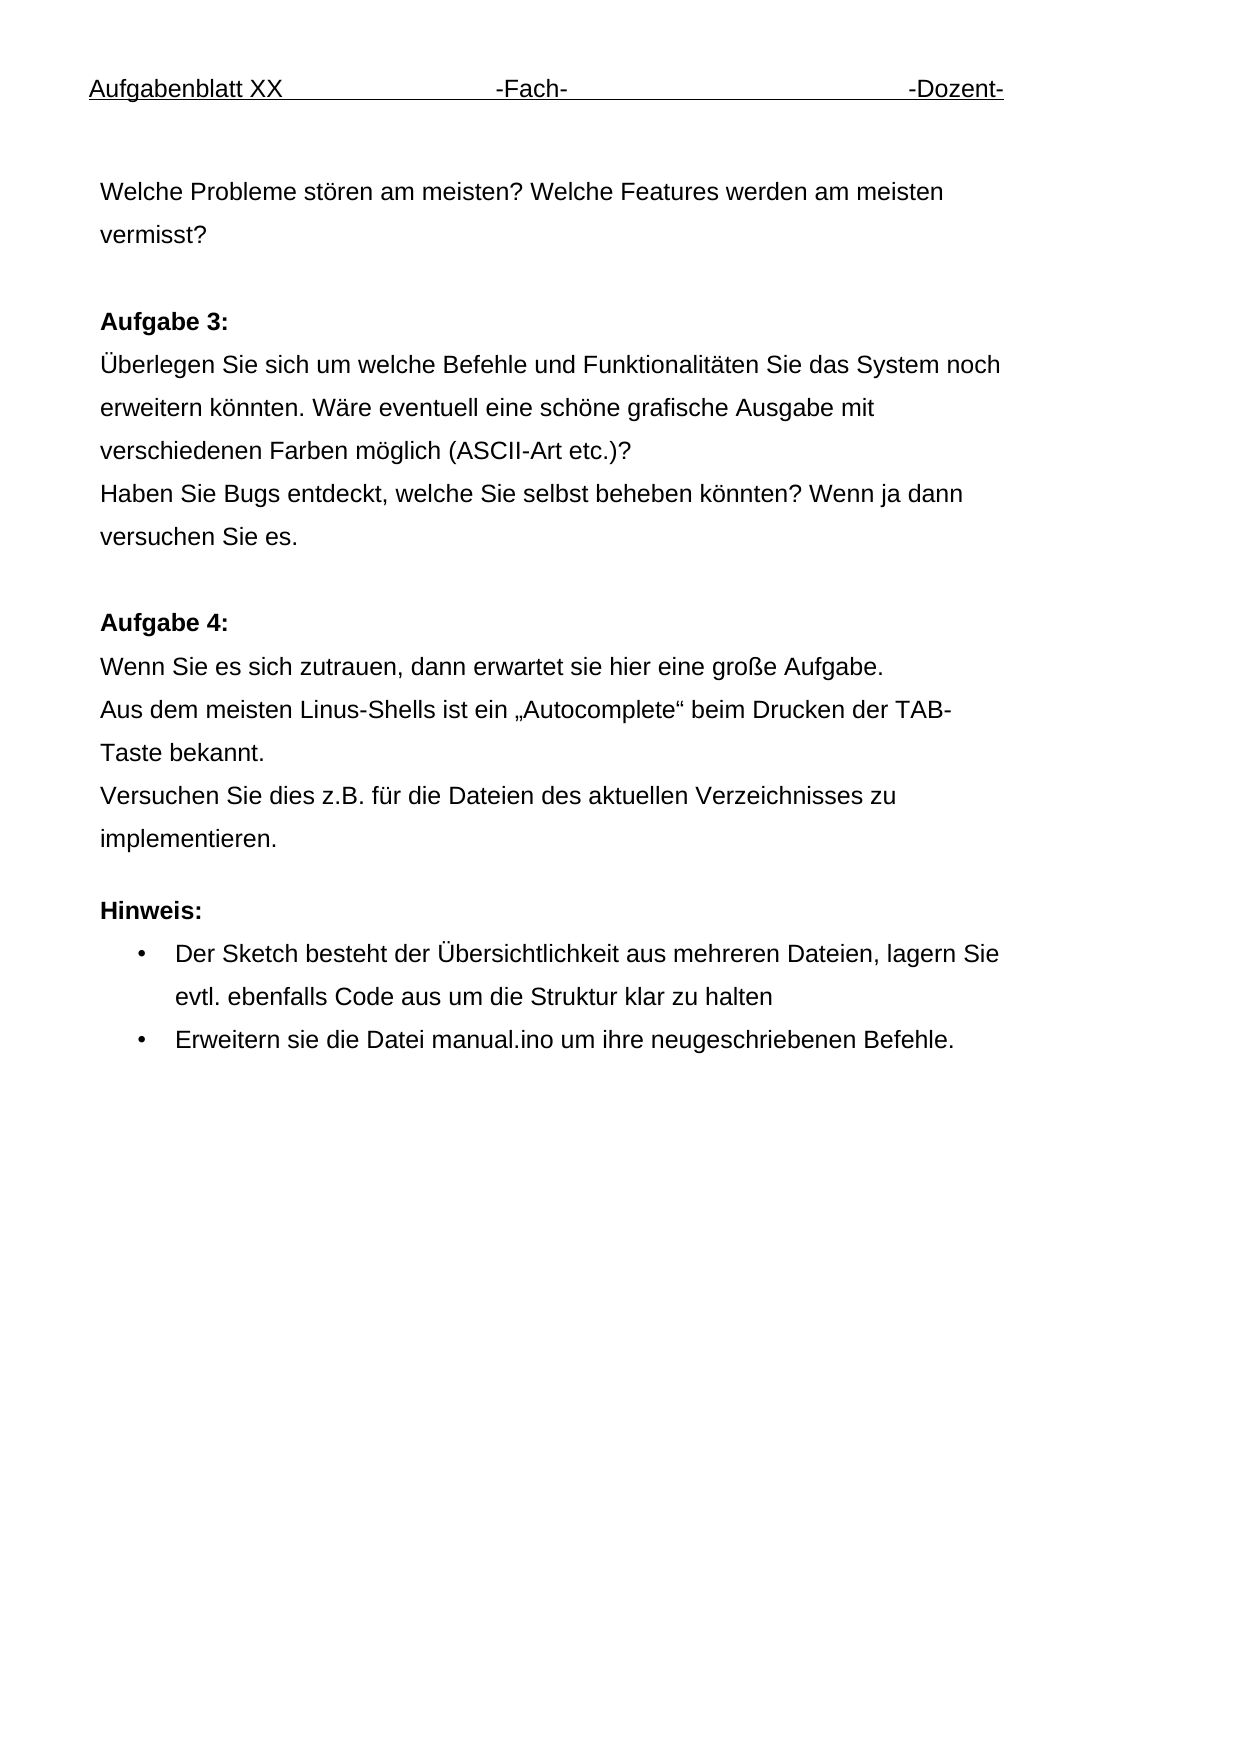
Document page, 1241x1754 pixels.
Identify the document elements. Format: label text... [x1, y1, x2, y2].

table_cell Welche Probleme stören am meisten? Welche Features werden am meisten vermisst? Aufgabe 3: Überlegen Sie sich um welche Befehle und Funktionalitäten Sie das System noch erweitern könnten. Wäre eventuell eine schöne grafische Ausgabe mit verschiedenen Farben möglich (ASCII-Art etc.)? Haben Sie Bugs entdeckt, welche Sie selbst beheben könnten? Wenn ja dann versuchen Sie es. Aufgabe 4: Wenn Sie es sich zutrauen, dann erwartet sie hier eine große Aufgabe. Aus dem meisten Linus-Shells ist ein „Autocomplete“ beim Drucken der TAB-Taste bekannt. Versuchen Sie dies z.B. für die Dateien des aktuellen Verzeichnisses zu implementieren. [89, 177, 1018, 896]
table_cell Hinweis: Der Sketch besteht der Übersichtlichkeit aus mehreren Dateien, lagern Sie evtl. ebenfalls Code aus um die Struktur klar zu halten Erweitern sie die Datei manual.ino um ihre neugeschriebenen Befehle. [89, 896, 1018, 1097]
